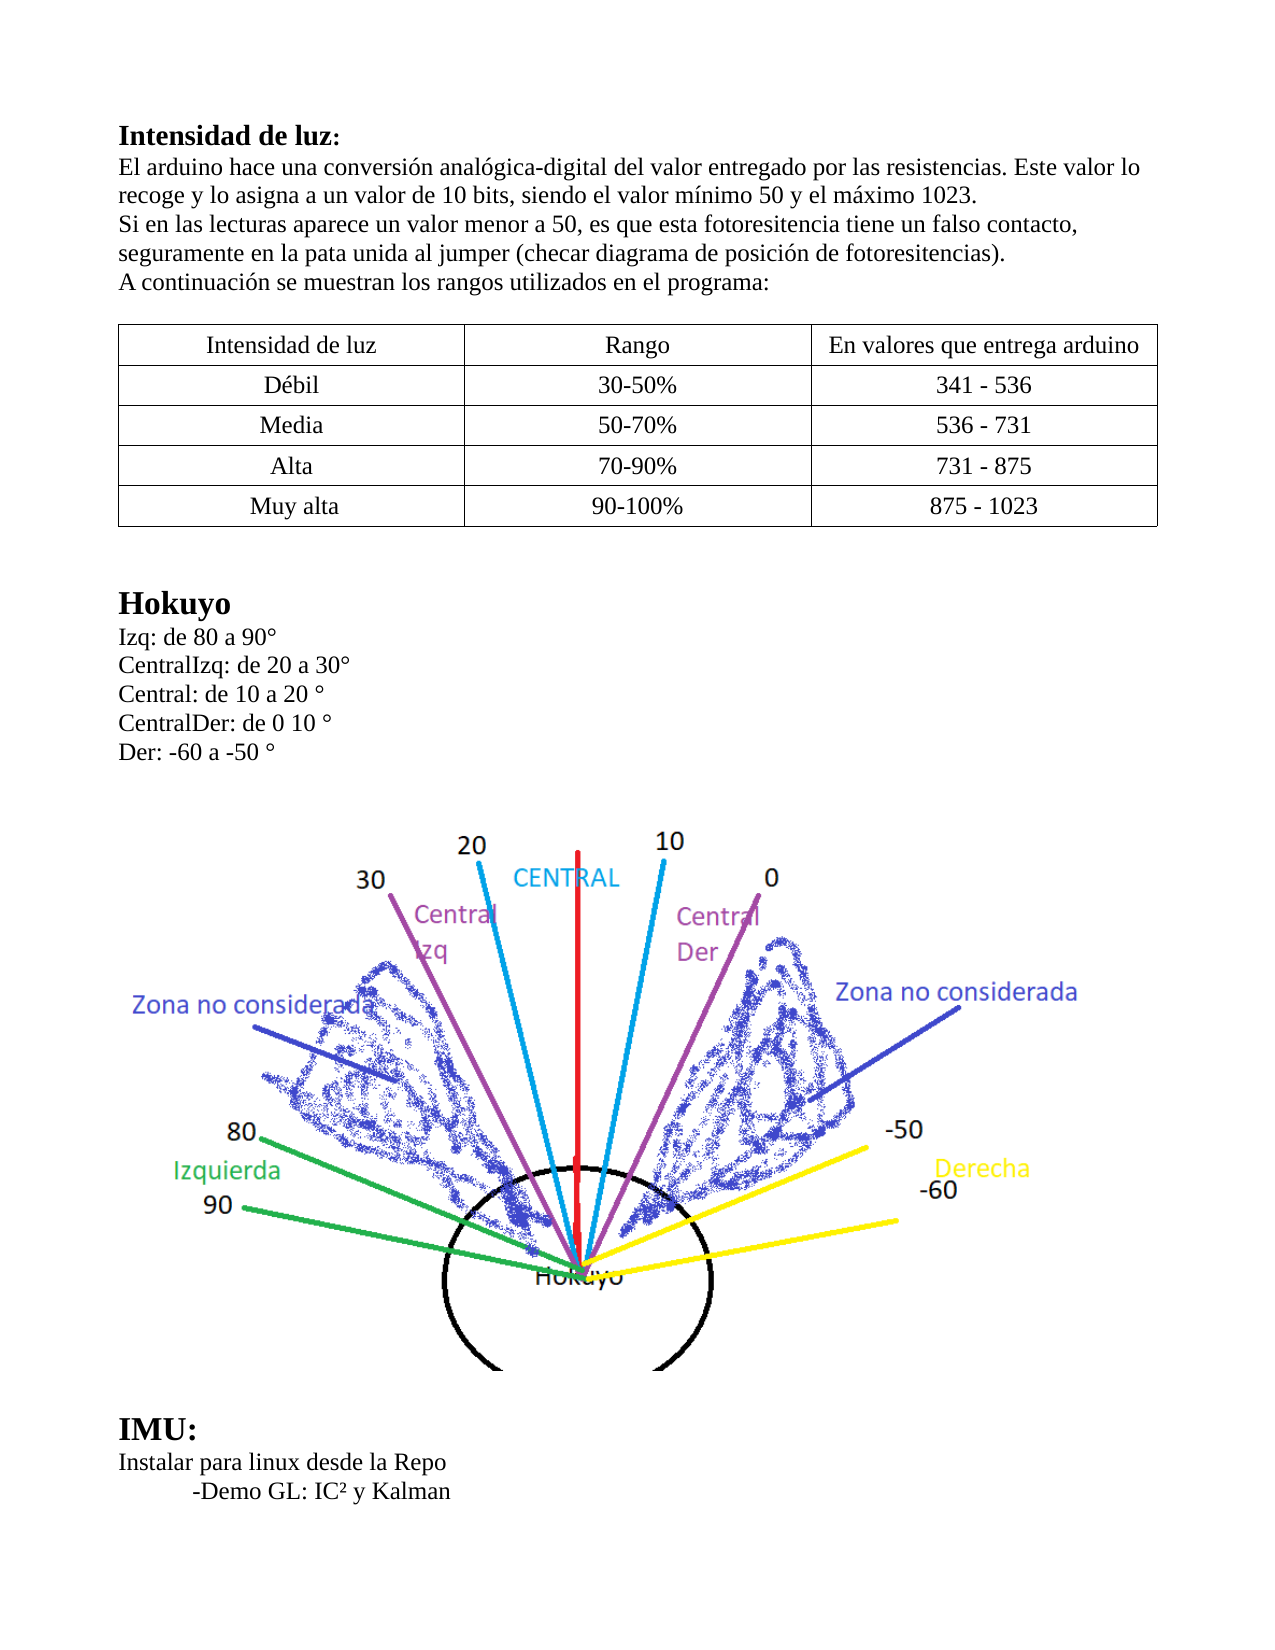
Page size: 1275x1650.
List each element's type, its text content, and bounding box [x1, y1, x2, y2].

table_cell 30-50% [465, 366, 811, 405]
picture [118, 765, 1157, 1371]
text Izq: de 80 a 90° [118, 622, 1157, 650]
text Der: -60 a -50 ° [118, 737, 1157, 765]
text CentralDer: de 0 10 ° [118, 708, 1157, 737]
table_cell 341 - 536 [812, 366, 1157, 405]
table_cell 536 - 731 [812, 406, 1157, 445]
text IMU: [118, 1409, 1157, 1447]
text Hokuyo [118, 583, 1157, 622]
table_header Rango [465, 325, 811, 364]
text El arduino hace una conversión analógica-digital del valor entregado por las resistencias. Este valor lo recoge y lo asigna a un valor de 10 bits, siendo el valor mínimo 50 y el máximo 1023. [118, 152, 1157, 209]
text Instalar para linux desde la Repo [118, 1447, 1157, 1476]
text -Demo GL: IC² y Kalman [118, 1476, 1157, 1505]
table_cell Muy alta [119, 486, 464, 526]
table_cell Alta [119, 446, 464, 485]
table_cell 90-100% [465, 486, 811, 526]
table_cell 50-70% [465, 406, 811, 445]
table_cell Débil [119, 366, 464, 405]
text Intensidad de luz: [118, 118, 1157, 152]
table_cell 731 - 875 [812, 446, 1157, 485]
table_header En valores que entrega arduino [812, 325, 1157, 364]
text Si en las lecturas aparece un valor menor a 50, es que esta fotoresitencia tiene un falso contacto, seguramente en la pata unida al jumper (checar diagrama de posición de fotoresitencias). [118, 209, 1157, 267]
table_cell Media [119, 406, 464, 445]
text Central: de 10 a 20 ° [118, 679, 1157, 708]
table_cell 70-90% [465, 446, 811, 485]
text CentralIzq: de 20 a 30° [118, 650, 1157, 679]
table_cell 875 - 1023 [812, 486, 1157, 526]
text A continuación se muestran los rangos utilizados en el programa: [118, 267, 1157, 295]
table_header Intensidad de luz [119, 325, 464, 364]
